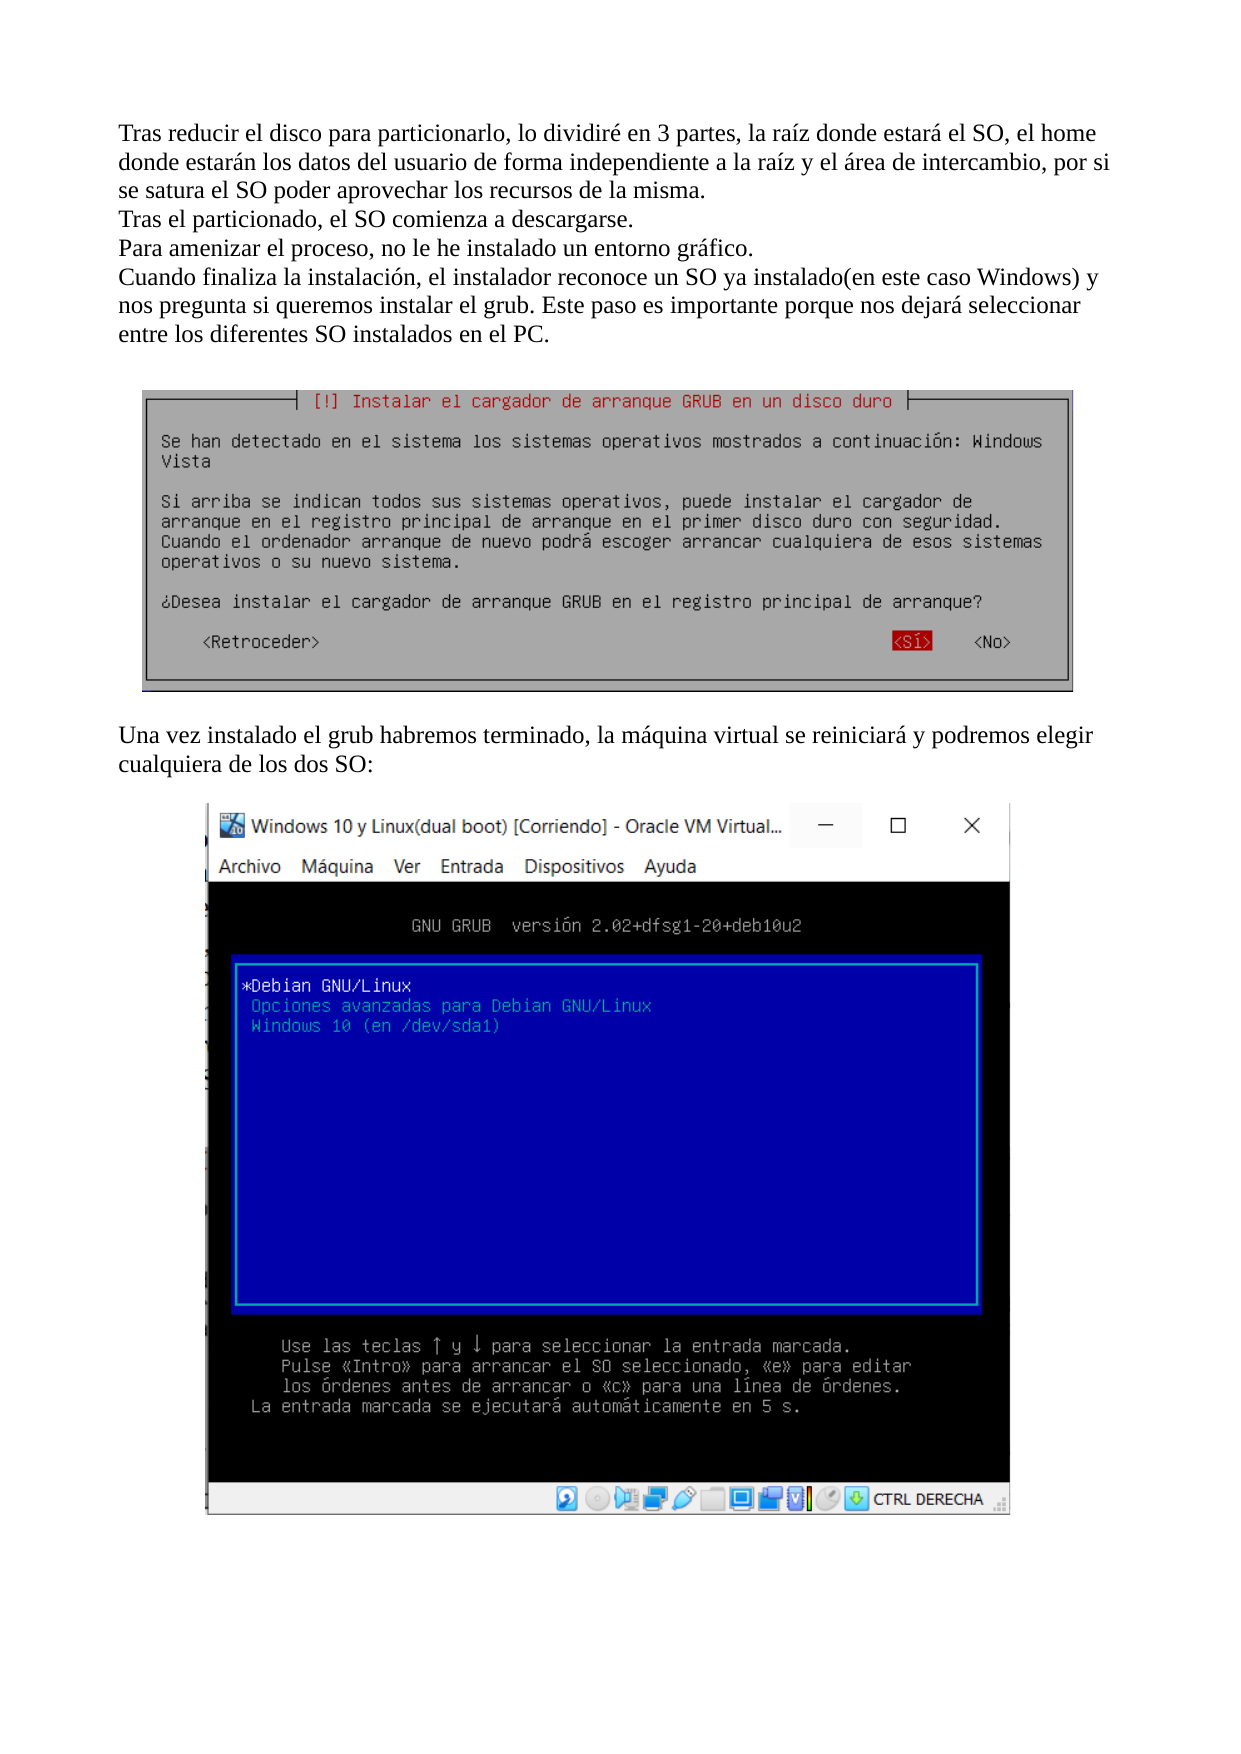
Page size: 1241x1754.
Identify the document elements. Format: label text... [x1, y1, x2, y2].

text Tras el particionado, el SO comienza a descargarse. [118, 204, 1122, 233]
text Tras reducir el disco para particionarlo, lo dividiré en 3 partes, la raíz donde estará el SO, el home donde estarán los datos del usuario de forma independiente a la raíz y el área de intercambio, por si se satura el SO poder aprovechar los recursos de la misma. [118, 118, 1122, 204]
text Cuando finaliza la instalación, el instalador reconoce un SO ya instalado(en este caso Windows) y nos pregunta si queremos instalar el grub. Este paso es importante porque nos dejará seleccionar entre los diferentes SO instalados en el PC. [118, 262, 1122, 348]
text Una vez instalado el grub habremos terminado, la máquina virtual se reiniciará y podremos elegir cualquiera de los dos SO: [118, 721, 1122, 778]
picture [205, 803, 1011, 1515]
picture [142, 390, 1074, 692]
text Para amenizar el proceso, no le he instalado un entorno gráfico. [118, 233, 1122, 262]
